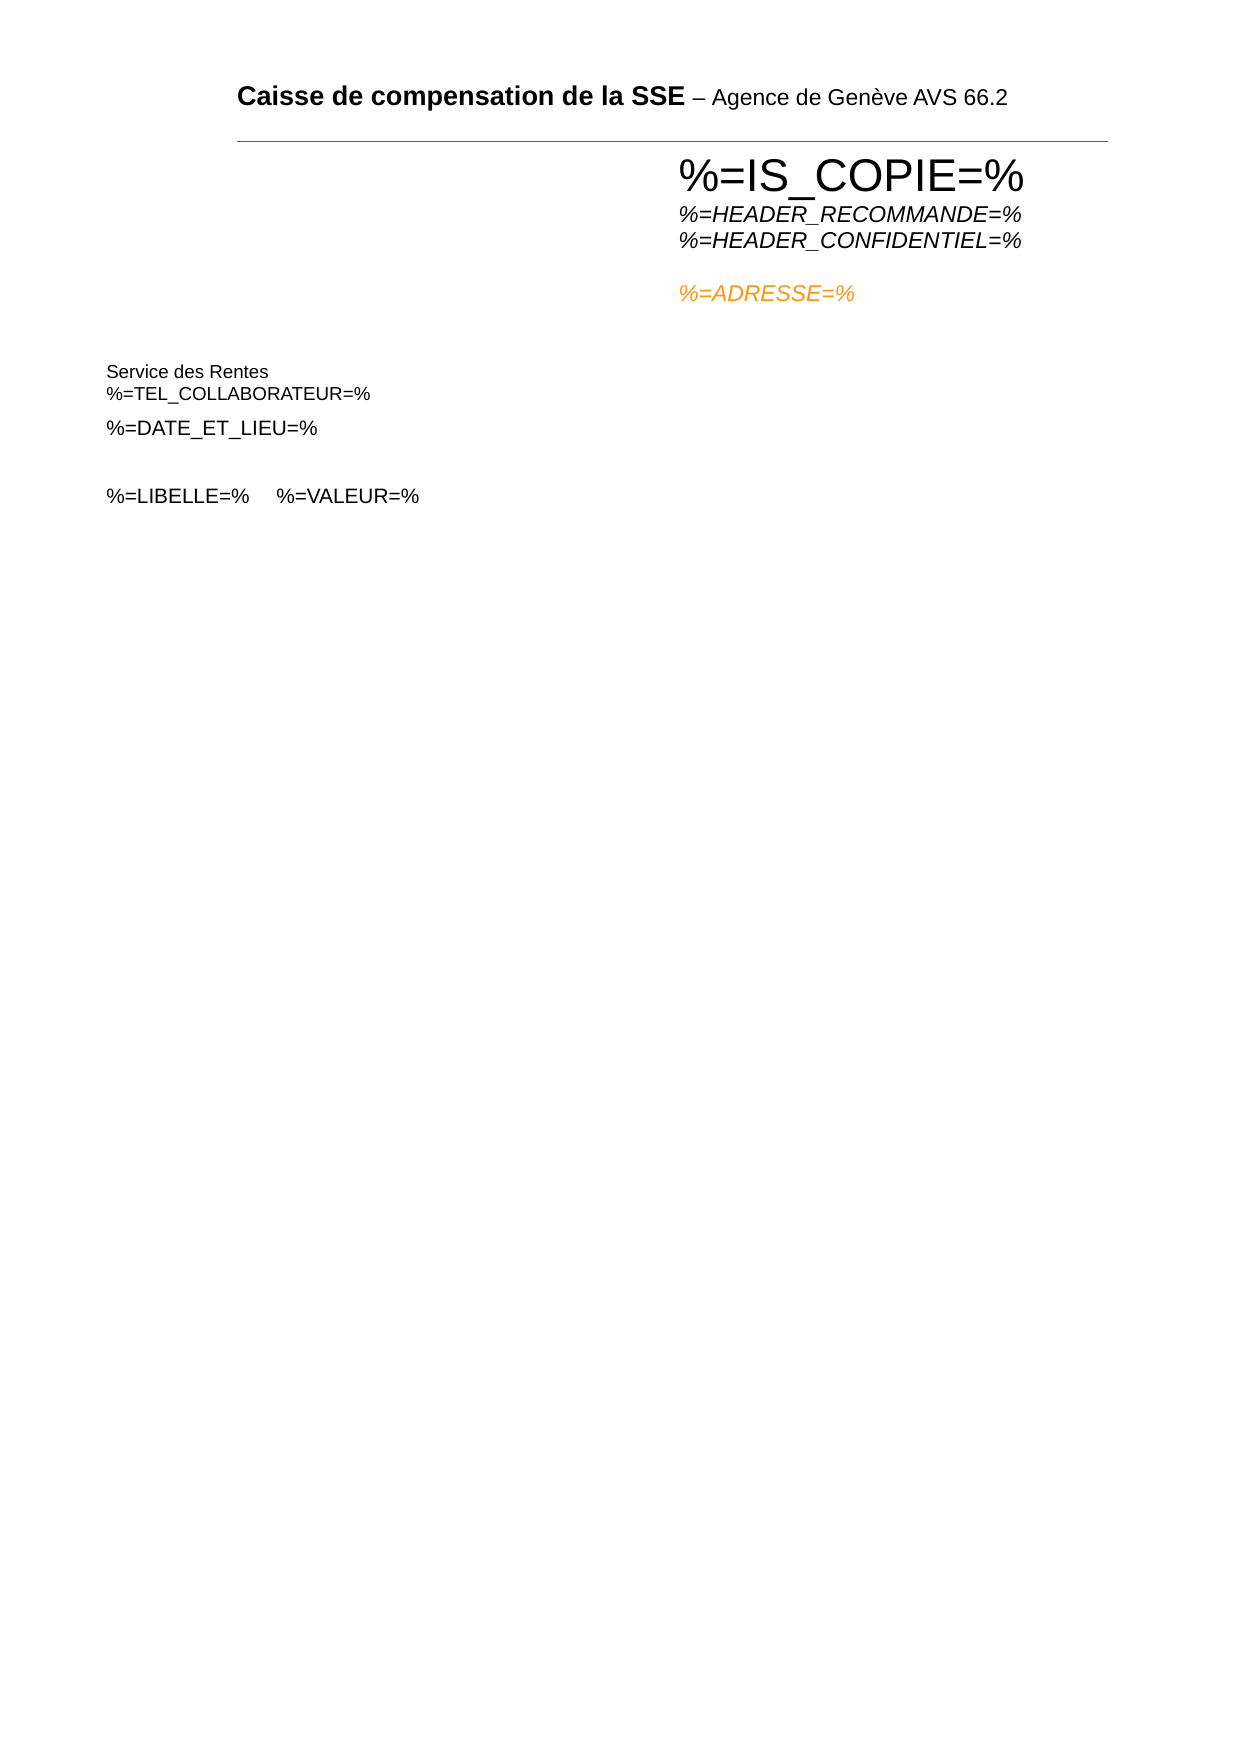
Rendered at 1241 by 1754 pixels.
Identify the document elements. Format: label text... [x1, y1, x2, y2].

table_cell [100, 446, 672, 478]
table_header %=IS_COPIE=% %=HEADER_RECOMMANDE=% %=HEADER_CONFIDENTIEL=% %=ADRESSE=% [673, 143, 1122, 547]
table_cell %=LIBELLE=% [100, 479, 270, 514]
table_cell %=DATE_ET_LIEU=% [100, 410, 672, 446]
table_header Service des Rentes %=TEL_COLLABORATEUR=% [100, 143, 672, 410]
table_cell [100, 514, 672, 547]
text Caisse de compensation de la SSE – Agence de Genève AVS 66.2 [100, 80, 1122, 111]
table_cell %=VALEUR=% [270, 479, 672, 514]
